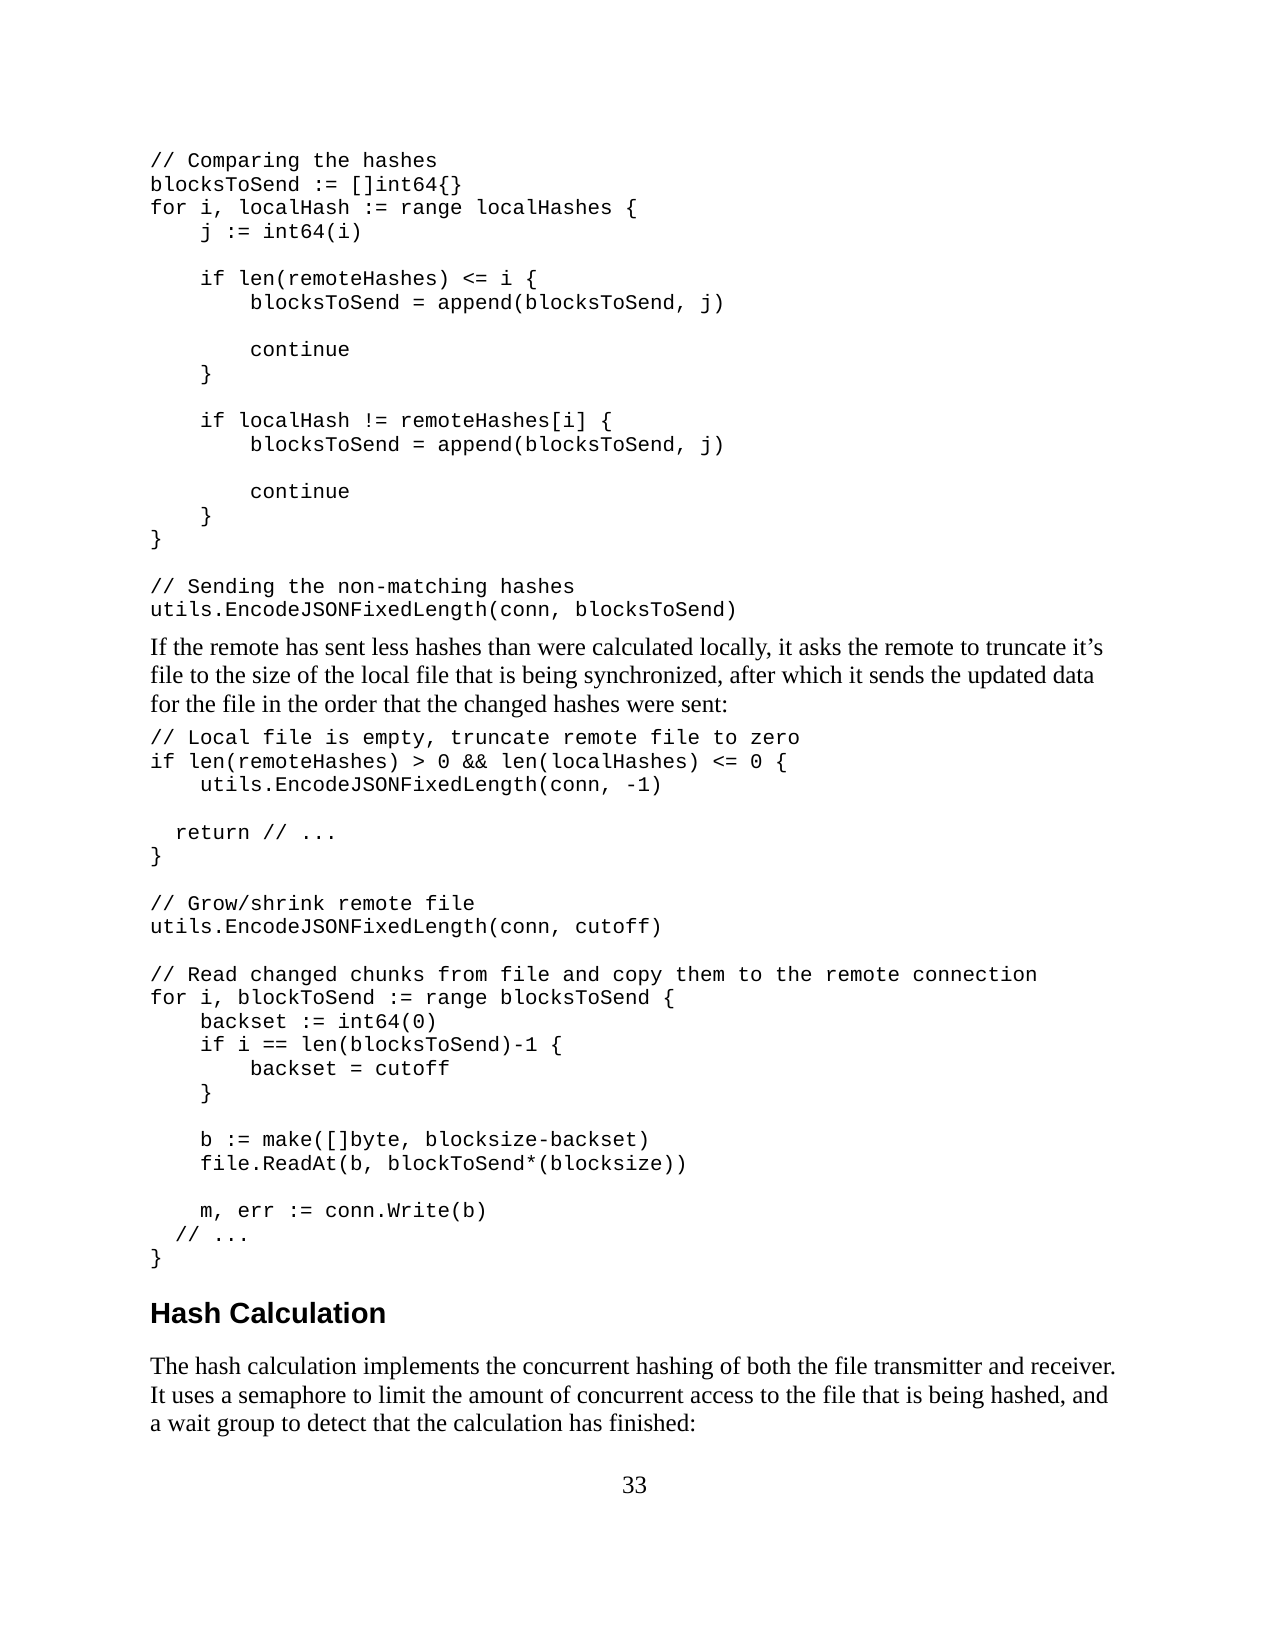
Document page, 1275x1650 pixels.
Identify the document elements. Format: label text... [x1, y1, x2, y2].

text blocksToSend = append(blocksToSend, j) [150, 292, 1125, 316]
text // Grow/shrink remote file [150, 893, 1125, 916]
text } [150, 505, 1125, 528]
text if i == len(blocksToSend)-1 { [150, 1034, 1125, 1058]
text // Comparing the hashes [150, 150, 1125, 174]
text return // ... [150, 822, 1125, 845]
text if len(remoteHashes) > 0 && len(localHashes) <= 0 { [150, 751, 1125, 774]
text If the remote has sent less hashes than were calculated locally, it asks the remote to truncate it’s file to the size of the local file that is being synchronized, after which it sends the updated data for the file in the order that the changed hashes were sent: [150, 632, 1125, 718]
text b := make([]byte, blocksize-backset) [150, 1129, 1125, 1153]
text } [150, 363, 1125, 386]
text } [150, 1247, 1125, 1271]
text utils.EncodeJSONFixedLength(conn, -1) [150, 774, 1125, 798]
text if len(remoteHashes) <= i { [150, 268, 1125, 292]
text // Sending the non-matching hashes [150, 576, 1125, 599]
text } [150, 845, 1125, 869]
text j := int64(i) [150, 221, 1125, 244]
text } [150, 528, 1125, 552]
text backset = cutoff [150, 1058, 1125, 1082]
text // Local file is empty, truncate remote file to zero [150, 727, 1125, 751]
text utils.EncodeJSONFixedLength(conn, blocksToSend) [150, 599, 1125, 623]
text for i, localHash := range localHashes { [150, 197, 1125, 221]
text // ... [150, 1224, 1125, 1247]
text backset := int64(0) [150, 1011, 1125, 1034]
text continue [150, 481, 1125, 505]
subtitle Hash Calculation [150, 1296, 1125, 1329]
text file.ReadAt(b, blockToSend*(blocksize)) [150, 1153, 1125, 1176]
text utils.EncodeJSONFixedLength(conn, cutoff) [150, 916, 1125, 940]
text continue [150, 339, 1125, 363]
text m, err := conn.Write(b) [150, 1200, 1125, 1224]
text blocksToSend = append(blocksToSend, j) [150, 434, 1125, 457]
text The hash calculation implements the concurrent hashing of both the file transmitter and receiver. It uses a semaphore to limit the amount of concurrent access to the file that is being hashed, and a wait group to detect that the calculation has finished: [150, 1351, 1125, 1437]
text // Read changed chunks from file and copy them to the remote connection [150, 963, 1125, 987]
text if localHash != remoteHashes[i] { [150, 410, 1125, 434]
text } [150, 1082, 1125, 1105]
text blocksToSend := []int64{} [150, 174, 1125, 197]
text for i, blockToSend := range blocksToSend { [150, 987, 1125, 1011]
